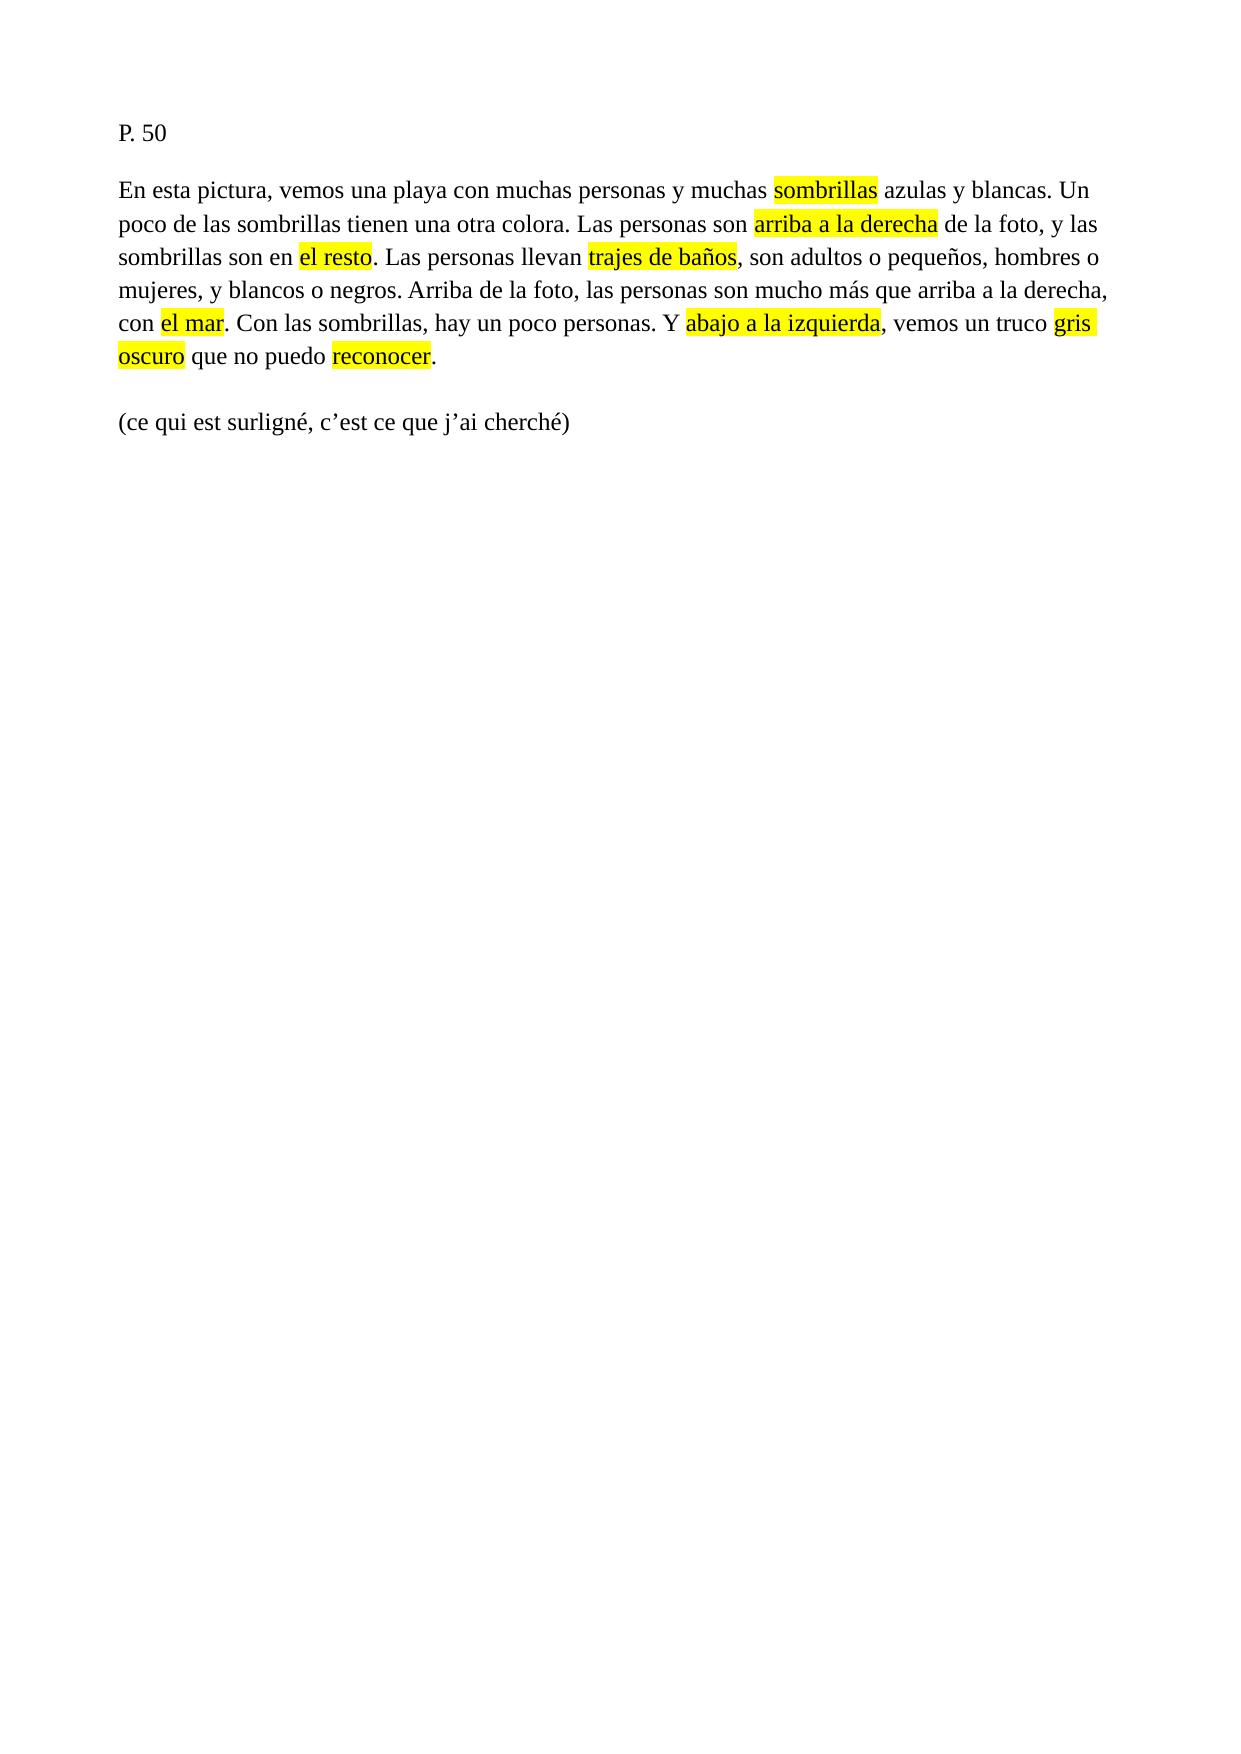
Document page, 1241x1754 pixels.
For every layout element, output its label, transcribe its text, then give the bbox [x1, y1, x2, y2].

text (ce qui est surligné, c’est ce que j’ai cherché) [118, 407, 1122, 436]
text En esta pictura, vemos una playa con muchas personas y muchas sombrillas azulas y blancas. Un poco de las sombrillas tienen una otra colora. Las personas son arriba a la derecha de la foto, y las sombrillas son en el resto. Las personas llevan trajes de baños, son adultos o pequeños, hombres o mujeres, y blancos o negros. Arriba de la foto, las personas son mucho más que arriba a la derecha, con el mar. Con las sombrillas, hay un poco personas. Y abajo a la izquierda, vemos un truco gris oscuro que no puedo reconocer. [118, 176, 1122, 369]
text P. 50 [118, 118, 1122, 147]
